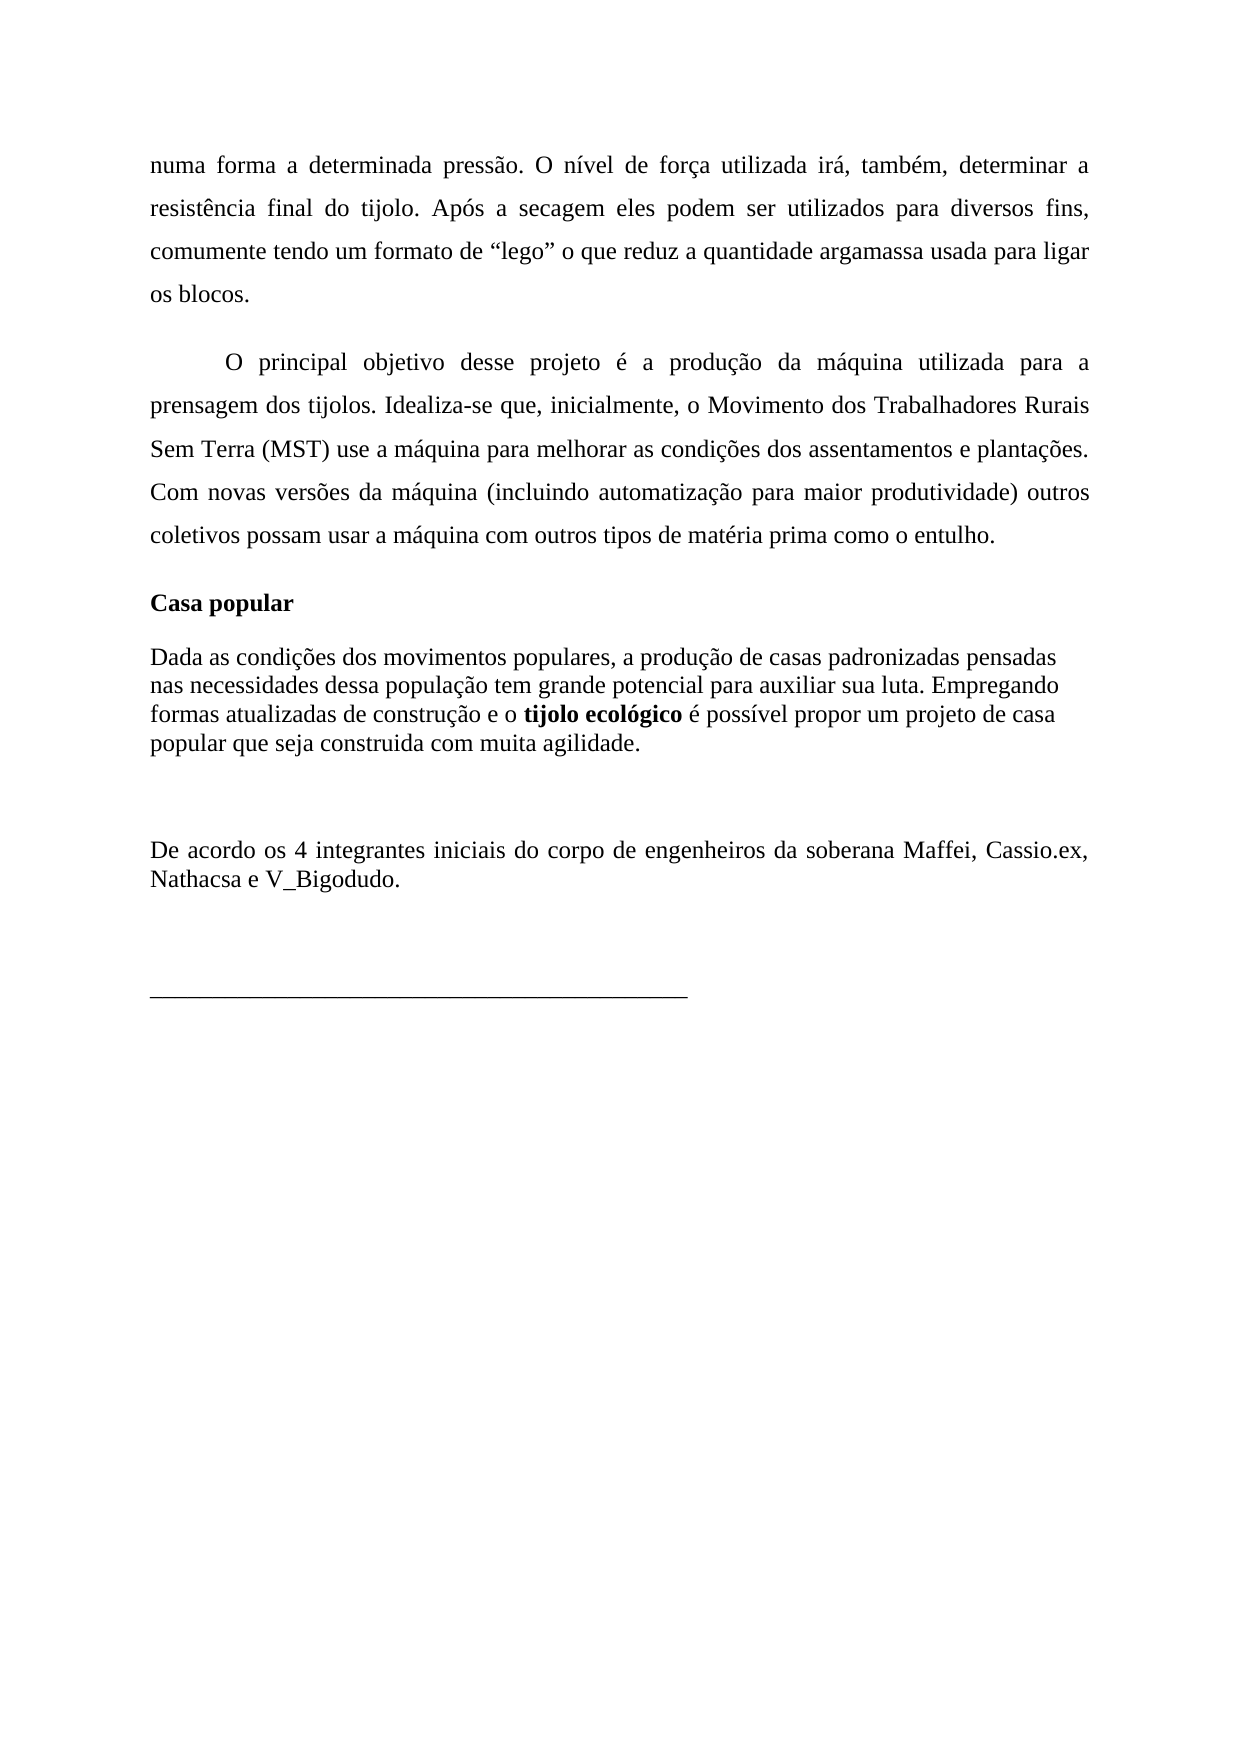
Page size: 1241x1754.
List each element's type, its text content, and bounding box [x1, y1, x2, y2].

text Casa popular [150, 588, 1090, 617]
text O principal objetivo desse projeto é a produção da máquina utilizada para a prensagem dos tijolos. Idealiza-se que, inicialmente, o Movimento dos Trabalhadores Rurais Sem Terra (MST) use a máquina para melhorar as condições dos assentamentos e plantações. Com novas versões da máquina (incluindo automatização para maior produtividade) outros coletivos possam usar a máquina com outros tipos de matéria prima como o entulho. [150, 347, 1090, 549]
text Dada as condições dos movimentos populares, a produção de casas padronizadas pensadas nas necessidades dessa população tem grande potencial para auxiliar sua luta. Empregando formas atualizadas de construção e o tijolo ecológico é possível propor um projeto de casa popular que seja construida com muita agilidade. [150, 642, 1090, 757]
text numa forma a determinada pressão. O nível de força utilizada irá, também, determinar a resistência final do tijolo. Após a secagem eles podem ser utilizados para diversos fins, comumente tendo um formato de “lego” o que reduz a quantidade argamassa usada para ligar os blocos. [150, 150, 1090, 308]
text ___________________________________________ [150, 972, 1090, 1001]
text De acordo os 4 integrantes iniciais do corpo de engenheiros da soberana Maffei, Cassio.ex, Nathacsa e V_Bigodudo. [150, 836, 1090, 893]
